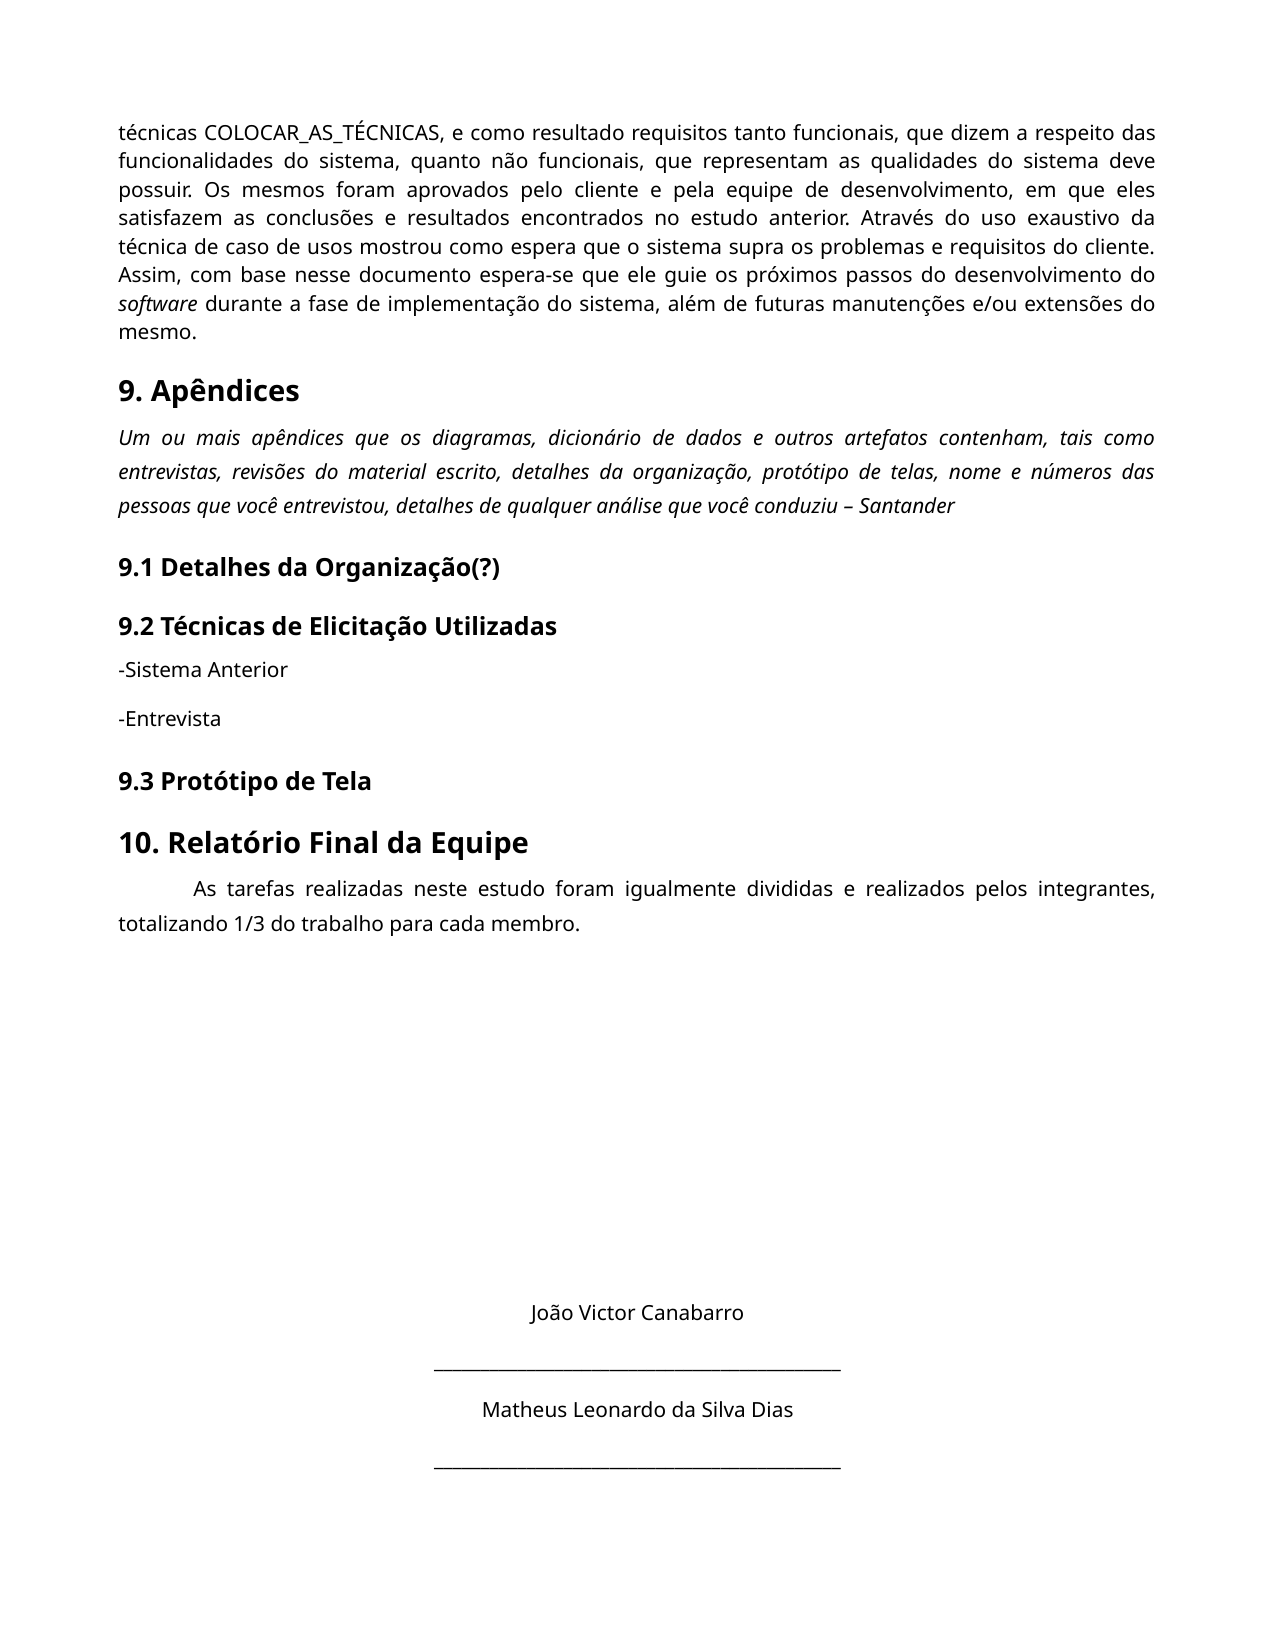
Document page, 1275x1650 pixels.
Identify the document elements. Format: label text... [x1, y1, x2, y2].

text -Entrevista [118, 704, 1157, 733]
title 9.2 Técnicas de Elicitação Utilizadas [118, 609, 1157, 643]
text Matheus Leonardo da Silva Dias [118, 1395, 1157, 1423]
text -Sistema Anterior [118, 656, 1157, 684]
text Um ou mais apêndices que os diagramas, dicionário de dados e outros artefatos contenham, tais como entrevistas, revisões do material escrito, detalhes da organização, protótipo de telas, nome e números das pessoas que você entrevistou, detalhes de qualquer análise que você conduziu – Santander [118, 423, 1157, 519]
title 9.1 Detalhes da Organização(?) [118, 550, 1157, 584]
text técnicas COLOCAR_AS_TÉCNICAS, e como resultado requisitos tanto funcionais, que dizem a respeito das funcionalidades do sistema, quanto não funcionais, que representam as qualidades do sistema deve possuir. Os mesmos foram aprovados pelo cliente e pela equipe de desenvolvimento, em que eles satisfazem as conclusões e resultados encontrados no estudo anterior. Através do uso exaustivo da técnica de caso de usos mostrou como espera que o sistema supra os problemas e requisitos do cliente. Assim, com base nesse documento espera-se que ele guie os próximos passos do desenvolvimento do software durante a fase de implementação do sistema, além de futuras manutenções e/ou extensões do mesmo. [118, 118, 1157, 346]
text ____________________________________________ [118, 1444, 1157, 1472]
text João Victor Canabarro [118, 1298, 1157, 1326]
title 10. Relatório Final da Equipe [118, 822, 1157, 862]
text As tarefas realizadas neste estudo foram igualmente divididas e realizados pelos integrantes, totalizando 1/3 do trabalho para cada membro. [118, 874, 1157, 937]
text ____________________________________________ [118, 1346, 1157, 1375]
title 9.3 Protótipo de Tela [118, 763, 1157, 797]
title 9. Apêndices [118, 371, 1157, 410]
